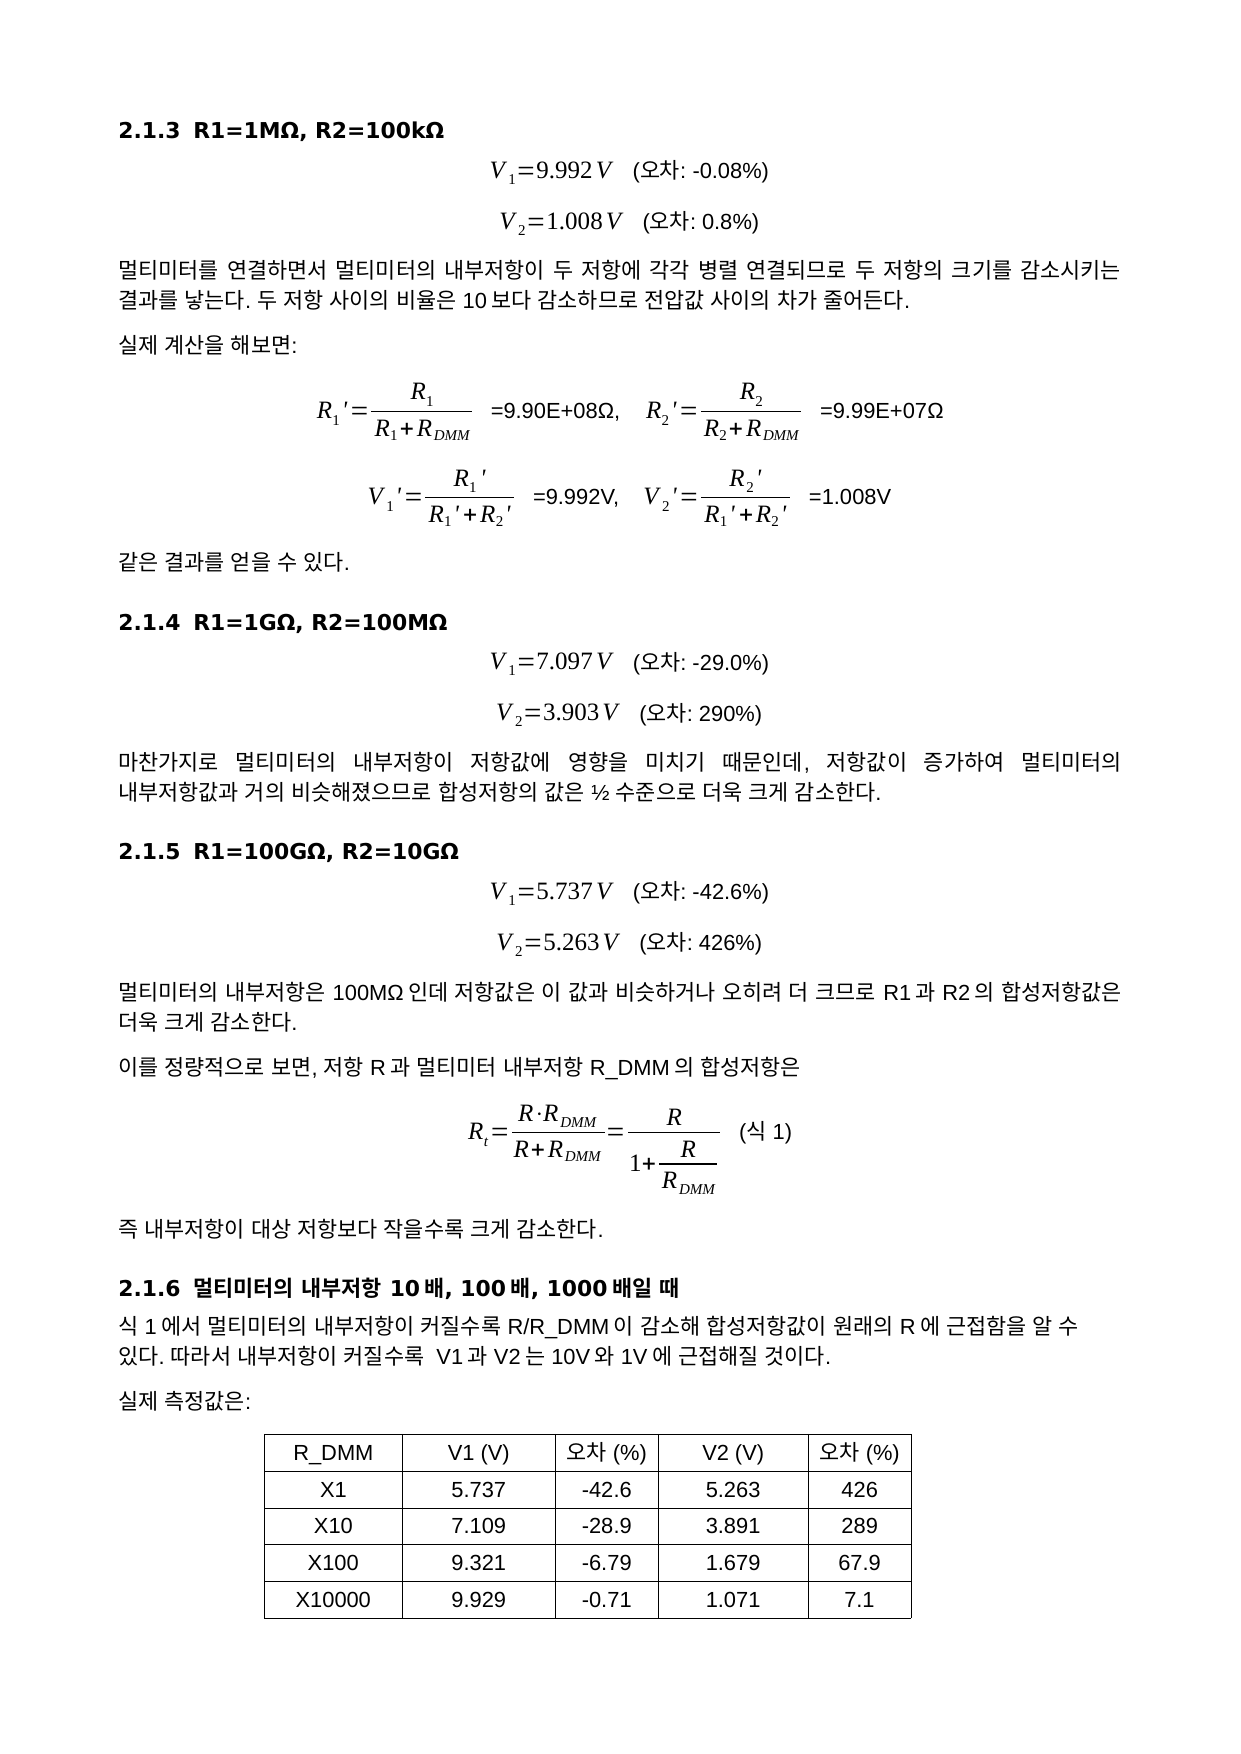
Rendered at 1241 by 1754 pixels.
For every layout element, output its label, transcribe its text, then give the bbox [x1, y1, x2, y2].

subtitle R1=1MΩ, R2=100kΩ [118, 118, 1122, 144]
text (식 1) [118, 1099, 1122, 1197]
table_header V1 (V) [403, 1435, 555, 1471]
table_header V2 (V) [659, 1435, 808, 1471]
table_cell -0.71 [556, 1582, 658, 1618]
table_cell 67.9 [809, 1545, 911, 1581]
table_cell 9.321 [403, 1545, 555, 1581]
text 멀티미터의 내부저항은 100MΩ인데 저항값은 이 값과 비슷하거나 오히려 더 크므로 R1과 R2의 합성저항값은 더욱 크게 감소한다. [118, 979, 1122, 1035]
table_header 오차 (%) [556, 1435, 658, 1471]
subtitle R1=1GΩ, R2=100MΩ [118, 610, 1122, 635]
text (오차: 290%) [118, 699, 1122, 730]
table_cell X10 [265, 1509, 402, 1544]
table_cell 5.737 [403, 1472, 555, 1507]
text (오차: -0.08%) [118, 156, 1122, 188]
subtitle R1=100GΩ, R2=10GΩ [118, 839, 1122, 865]
text 실제 측정값은: [118, 1389, 1122, 1414]
text (오차: -42.6%) [118, 877, 1122, 909]
table_cell X10000 [265, 1582, 402, 1618]
table_cell X100 [265, 1545, 402, 1581]
table_header R_DMM [265, 1435, 402, 1471]
table_cell 1.679 [659, 1545, 808, 1581]
text (오차: 426%) [118, 928, 1122, 960]
table_cell 1.071 [659, 1582, 808, 1618]
text 이를 정량적으로 보면, 저항 R과 멀티미터 내부저항 R_DMM의 합성저항은 [118, 1054, 1122, 1080]
text (오차: 0.8%) [118, 207, 1122, 239]
text 식 1에서 멀티미터의 내부저항이 커질수록 R/R_DMM이 감소해 합성저항값이 원래의 R에 근접함을 알 수 있다. 따라서 내부저항이 커질수록 V1과 V2는 10V와 1V에 근접해질 것이다. [118, 1314, 1122, 1369]
table_cell -6.79 [556, 1545, 658, 1581]
table_cell 9.929 [403, 1582, 555, 1618]
text (오차: -29.0%) [118, 648, 1122, 679]
text 실제 계산을 해보면: [118, 333, 1122, 358]
text =9.992V, =1.008V [118, 464, 1122, 531]
text 즉 내부저항이 대상 저항보다 작을수록 크게 감소한다. [118, 1217, 1122, 1242]
table_cell 7.109 [403, 1509, 555, 1544]
table_cell 3.891 [659, 1509, 808, 1544]
text 멀티미터를 연결하면서 멀티미터의 내부저항이 두 저항에 각각 병렬 연결되므로 두 저항의 크기를 감소시키는 결과를 낳는다. 두 저항 사이의 비율은 10보다 감소하므로 전압값 사이의 차가 줄어든다. [118, 258, 1122, 314]
text 같은 결과를 얻을 수 있다. [118, 550, 1122, 576]
table_cell 5.263 [659, 1472, 808, 1507]
table_cell -28.9 [556, 1509, 658, 1544]
table_header 오차 (%) [809, 1435, 911, 1471]
table_cell -42.6 [556, 1472, 658, 1507]
text =9.90E+08Ω, =9.99E+07Ω [118, 378, 1122, 444]
subtitle 멀티미터의 내부저항 10배, 100배, 1000배일 때 [118, 1276, 1122, 1302]
text 마찬가지로 멀티미터의 내부저항이 저항값에 영향을 미치기 때문인데, 저항값이 증가하여 멀티미터의 내부저항값과 거의 비슷해졌으므로 합성저항의 값은 ½ 수준으로 더욱 크게 감소한다. [118, 750, 1122, 805]
table_cell X1 [265, 1472, 402, 1507]
table_cell 426 [809, 1472, 911, 1507]
table_cell 7.1 [809, 1582, 911, 1618]
table_cell 289 [809, 1509, 911, 1544]
